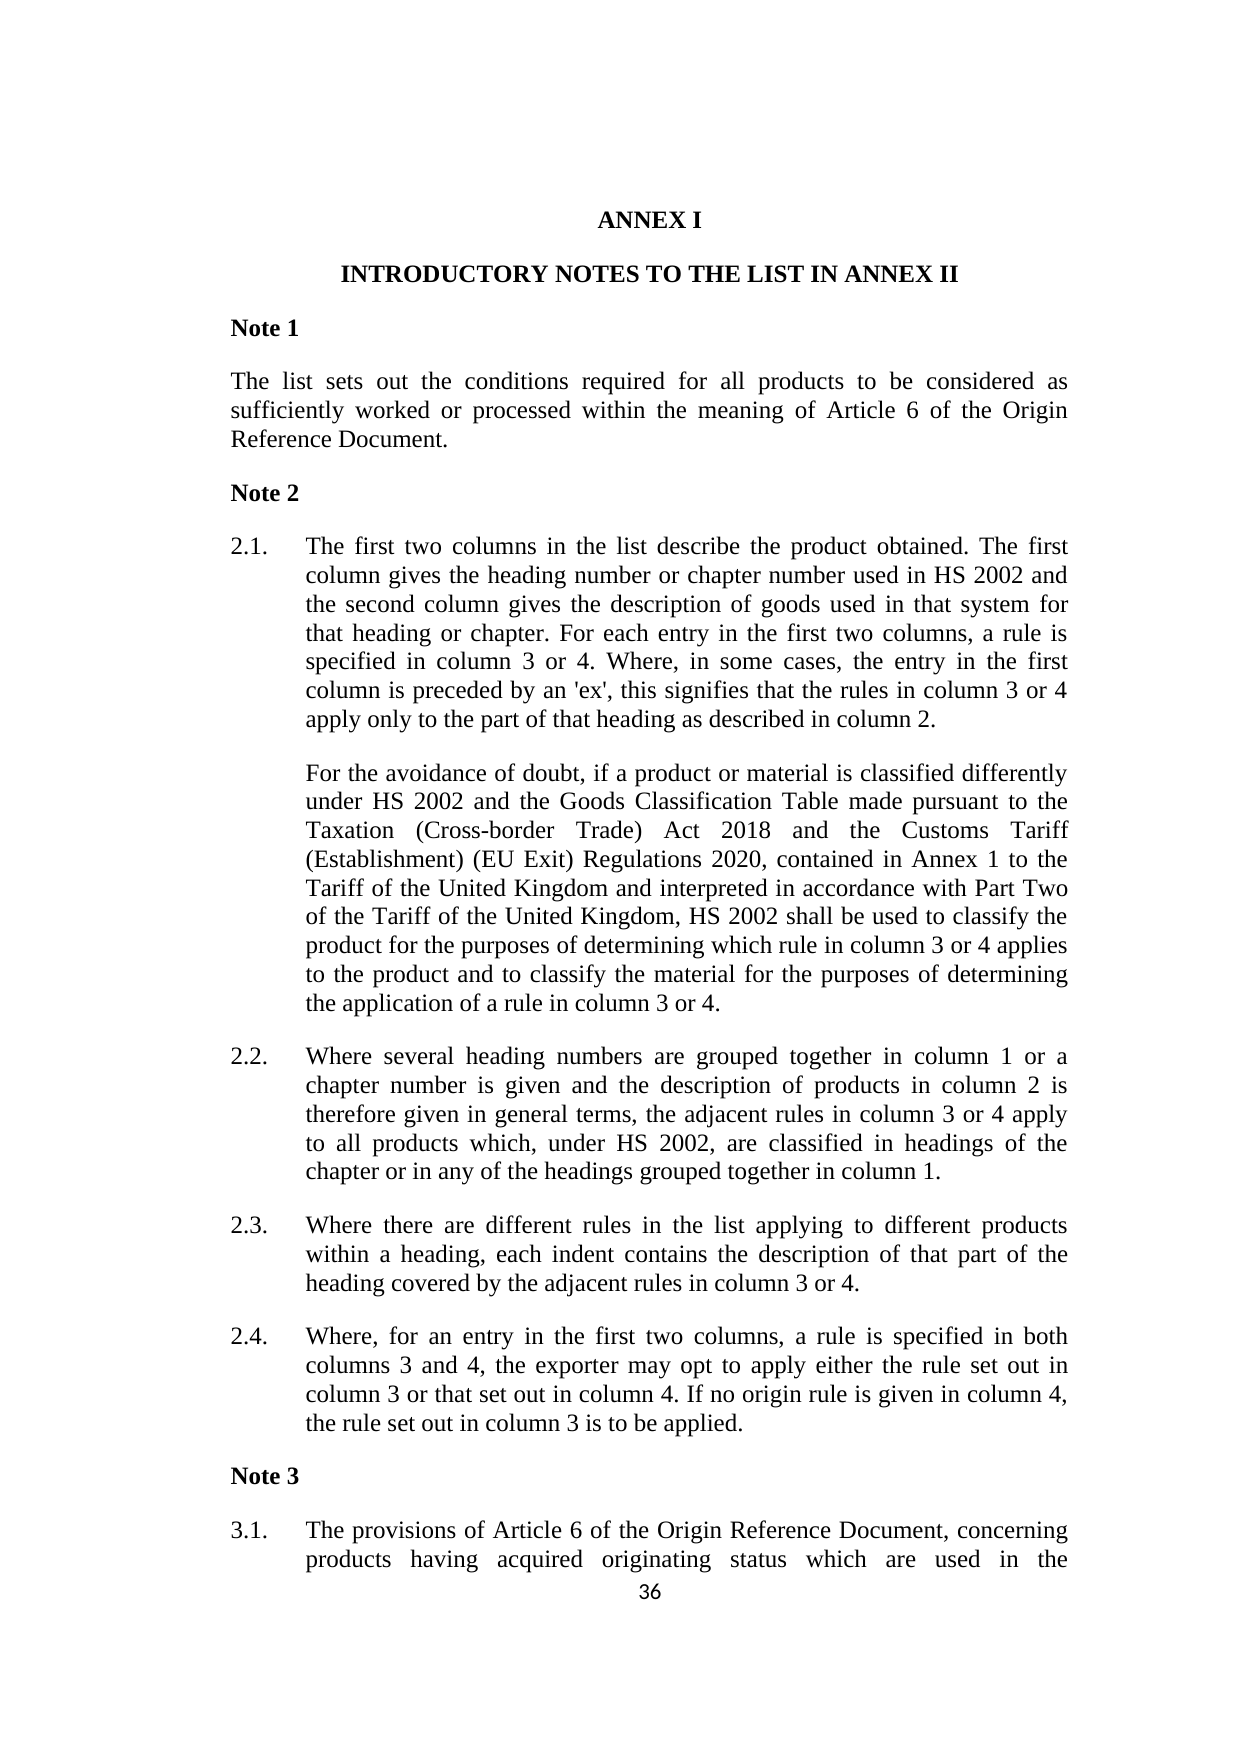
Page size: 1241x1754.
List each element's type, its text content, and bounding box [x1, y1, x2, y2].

text 3.1. The provisions of Article 6 of the Origin Reference Document, concerning products having acquired originating status which are used in the [230, 1515, 1069, 1573]
text Note 2 [230, 478, 1069, 506]
text 2.1. The first two columns in the list describe the product obtained. The first column gives the heading number or chapter number used in HS 2002 and the second column gives the description of goods used in that system for that heading or chapter. For each entry in the first two columns, a rule is specified in column 3 or 4. Where, in some cases, the entry in the first column is preceded by an 'ex', this signifies that the rules in column 3 or 4 apply only to the part of that heading as described in column 2. [230, 531, 1069, 733]
text ANNEX I [230, 205, 1069, 234]
text 2.4. Where, for an entry in the first two columns, a rule is specified in both columns 3 and 4, the exporter may opt to apply either the rule set out in column 3 or that set out in column 4. If no origin rule is given in column 4, the rule set out in column 3 is to be applied. [230, 1321, 1069, 1436]
text INTRODUCTORY NOTES TO THE LIST IN ANNEX II [230, 259, 1069, 288]
text Note 1 [230, 313, 1069, 341]
text 2.2. Where several heading numbers are grouped together in column 1 or a chapter number is given and the description of products in column 2 is therefore given in general terms, the adjacent rules in column 3 or 4 apply to all products which, under HS 2002, are classified in headings of the chapter or in any of the headings grouped together in column 1. [230, 1041, 1069, 1185]
text For the avoidance of doubt, if a product or material is classified differently under HS 2002 and the Goods Classification Table made pursuant to the Taxation (Cross-border Trade) Act 2018 and the Customs Tariff (Establishment) (EU Exit) Regulations 2020, contained in Annex 1 to the Tariff of the United Kingdom and interpreted in accordance with Part Two of the Tariff of the United Kingdom, HS 2002 shall be used to classify the product for the purposes of determining which rule in column 3 or 4 applies to the product and to classify the material for the purposes of determining the application of a rule in column 3 or 4. [230, 758, 1069, 1016]
text 2.3. Where there are different rules in the list applying to different products within a heading, each indent contains the description of that part of the heading covered by the adjacent rules in column 3 or 4. [230, 1210, 1069, 1296]
text The list sets out the conditions required for all products to be considered as sufficiently worked or processed within the meaning of Article 6 of the Origin Reference Document. [230, 366, 1069, 453]
text Note 3 [230, 1461, 1069, 1490]
